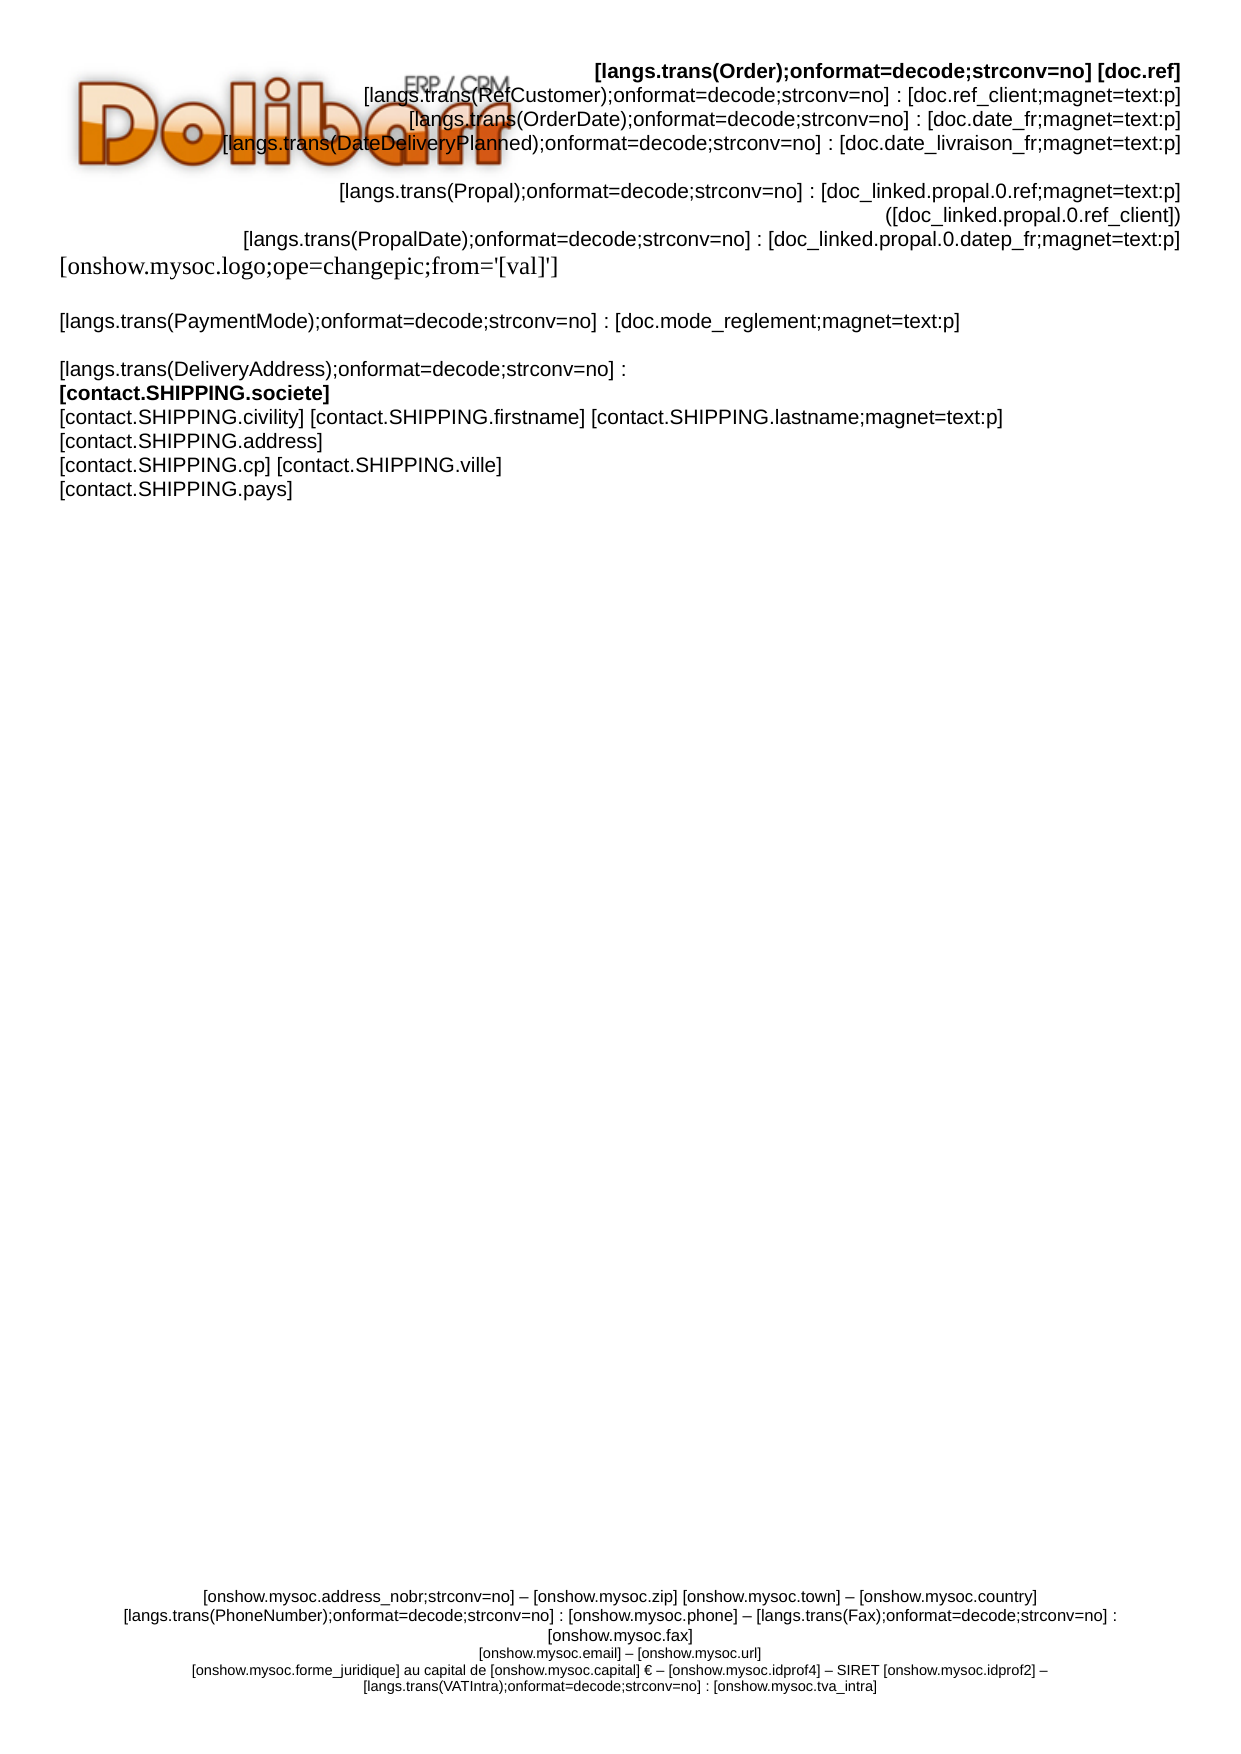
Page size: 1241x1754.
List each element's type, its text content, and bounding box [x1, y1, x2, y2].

picture [60, 60, 530, 185]
text [langs.trans(DeliveryAddress);onformat=decode;strconv=no] : [contact.SHIPPING.societe] [contact.SHIPPING.civility] [contact.SHIPPING.firstname] [contact.SHIPPING.lastname;magnet=text:p] [contact.SHIPPING.address] [contact.SHIPPING.cp] [contact.SHIPPING.ville] [contact.SHIPPING.pays] [59, 357, 1181, 501]
picture [526, 113, 530, 124]
text [langs.trans(PaymentMode);onformat=decode;strconv=no] : [doc.mode_reglement;magnet=text:p] [59, 309, 1181, 333]
